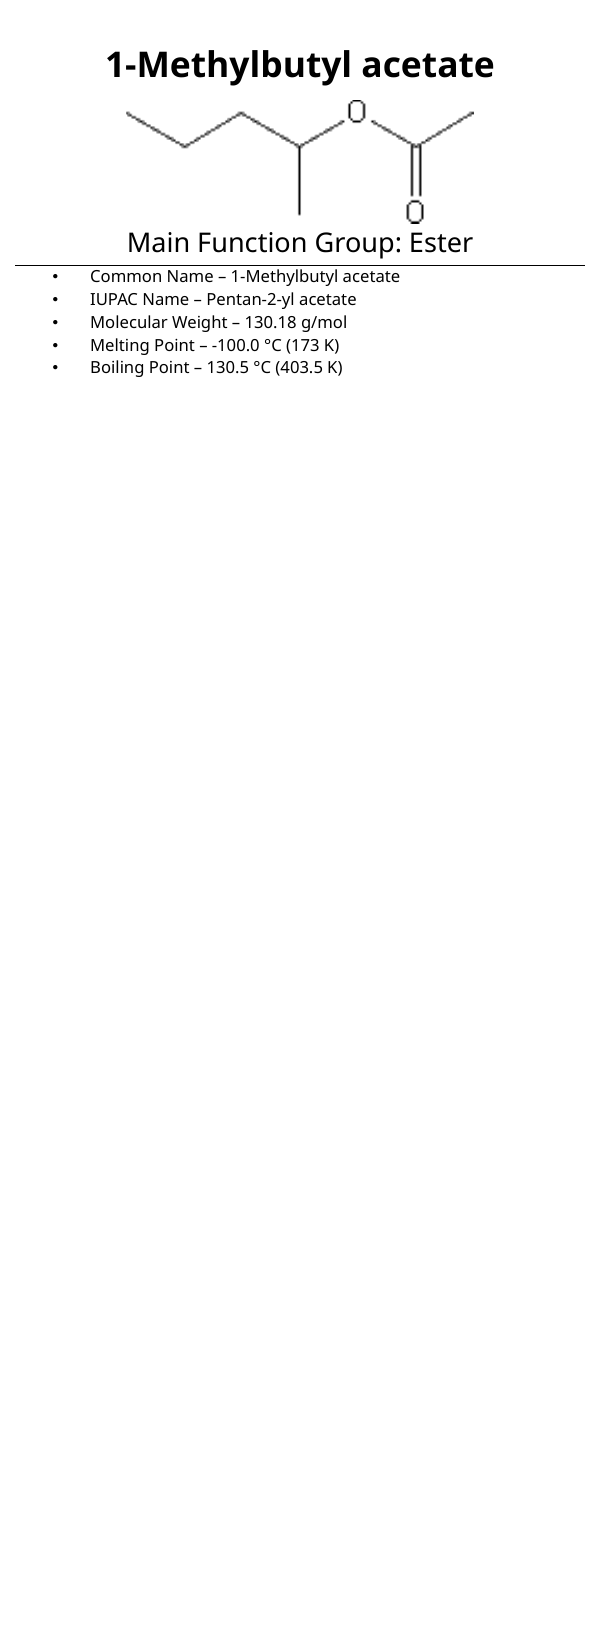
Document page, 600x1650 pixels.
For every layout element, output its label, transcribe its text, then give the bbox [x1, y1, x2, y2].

list Common Name – 1-Methylbutyl acetate [52, 266, 585, 288]
subtitle 1-Methylbutyl acetate [15, 40, 585, 88]
list Molecular Weight – 130.18 g/mol [52, 310, 585, 333]
list IUPAC Name – Pentan-2-yl acetate [52, 288, 585, 310]
text Main Function Group: Ester [15, 101, 585, 265]
list Boiling Point – 130.5 °C (403.5 K) [52, 356, 585, 378]
list Melting Point – -100.0 °C (173 K) [52, 333, 585, 356]
picture [126, 100, 474, 224]
